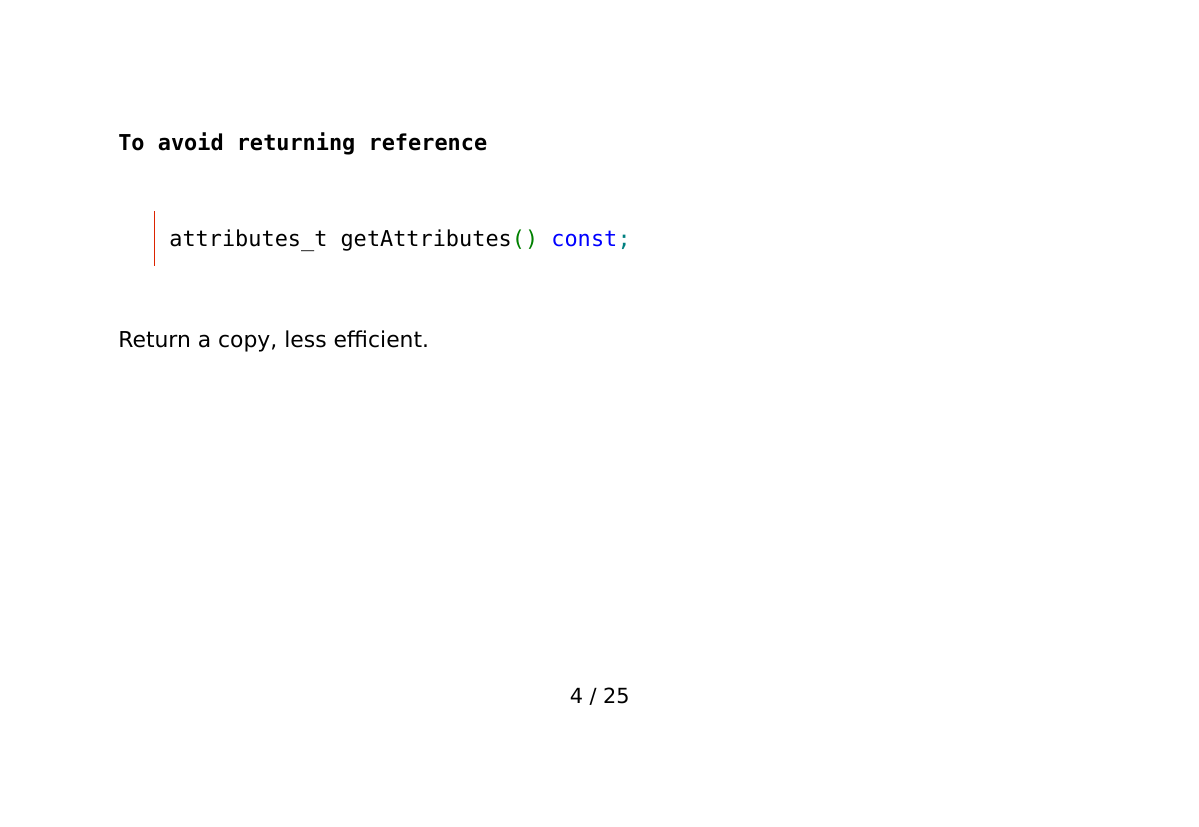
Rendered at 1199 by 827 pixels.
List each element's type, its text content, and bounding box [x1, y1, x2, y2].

title To avoid returning reference [118, 130, 1081, 156]
text attributes_t getAttributes() const; [155, 211, 1081, 266]
text Return a copy, less efficient. [118, 327, 1081, 352]
